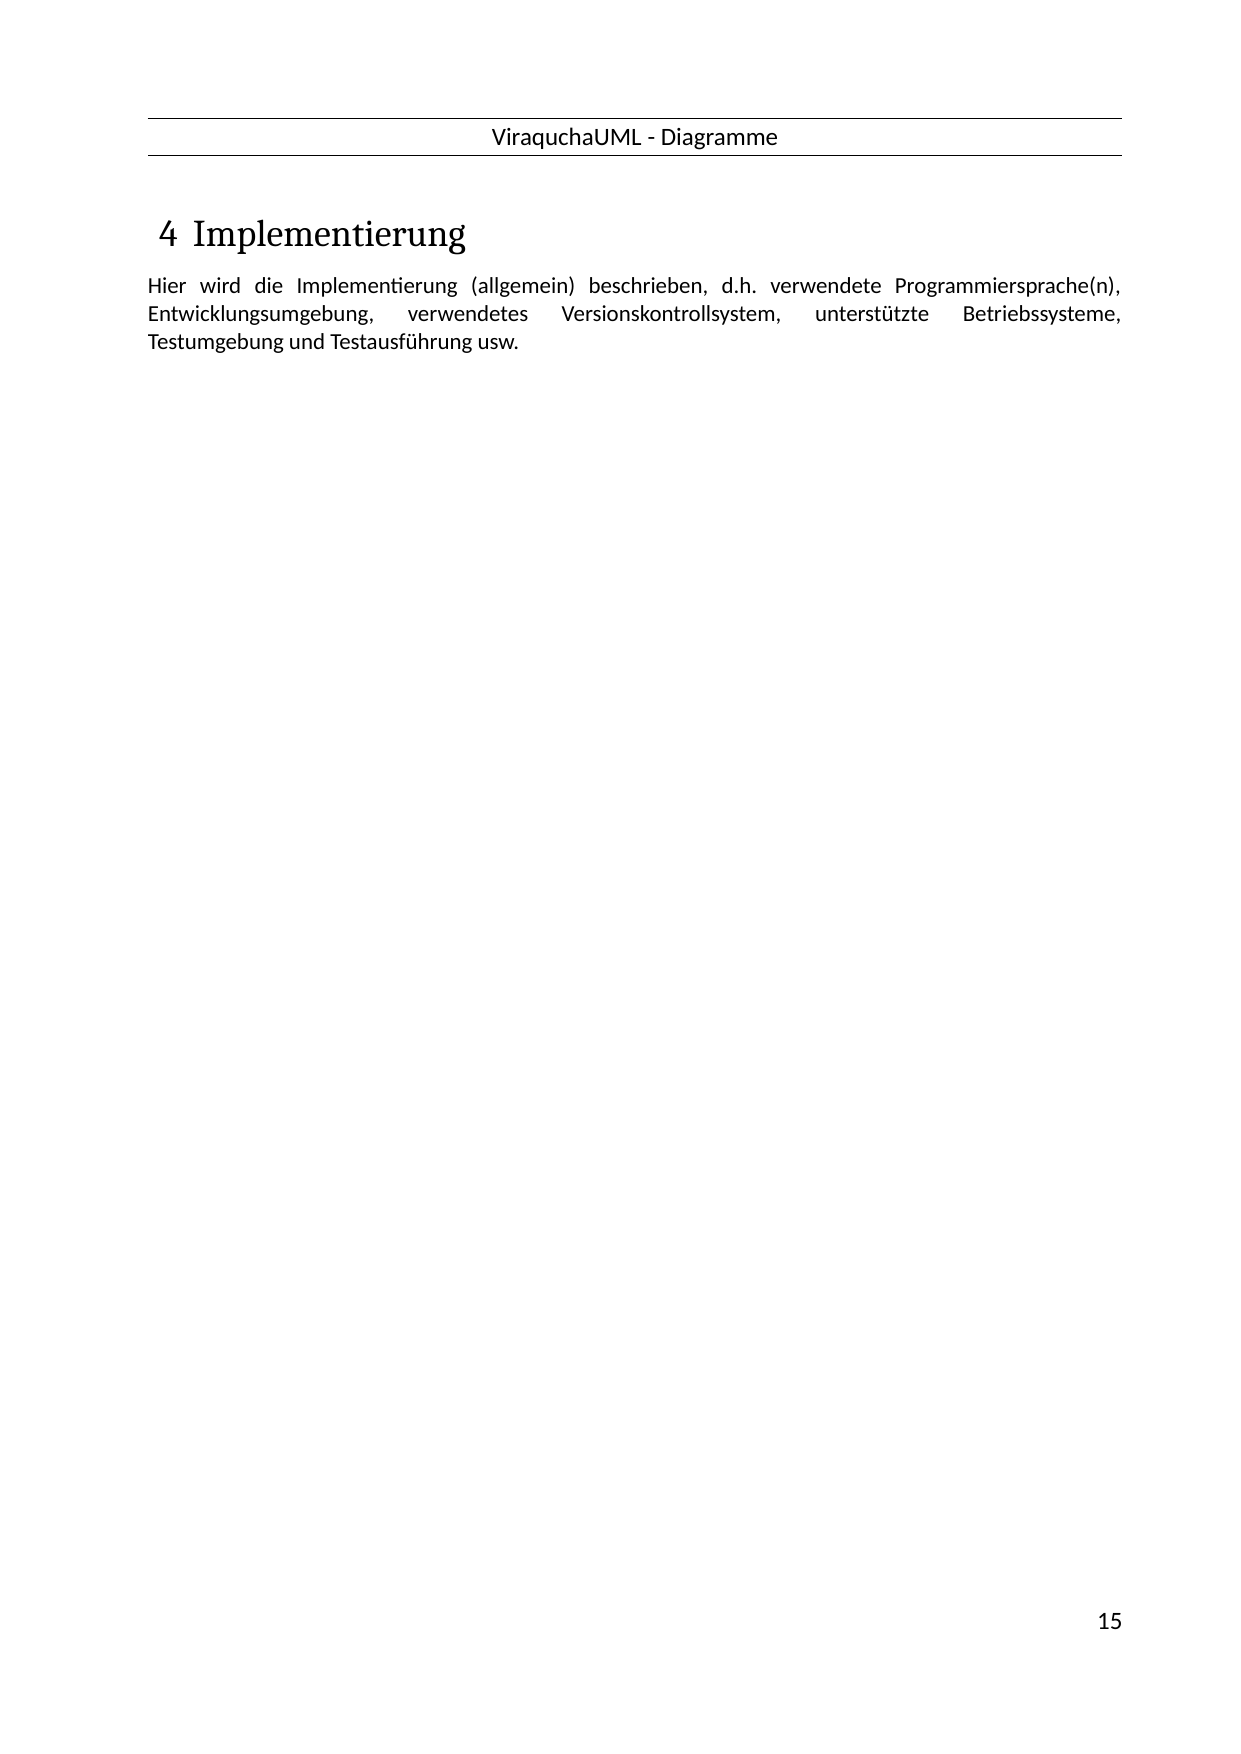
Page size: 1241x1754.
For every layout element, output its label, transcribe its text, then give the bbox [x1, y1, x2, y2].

subtitle Implementierung [148, 209, 1122, 259]
text Hier wird die Implementierung (allgemein) beschrieben, d.h. verwendete Programmiersprache(n), Entwicklungsumgebung, verwendetes Versionskontrollsystem, unterstützte Betriebssysteme, Testumgebung und Testausführung usw. [148, 271, 1122, 355]
